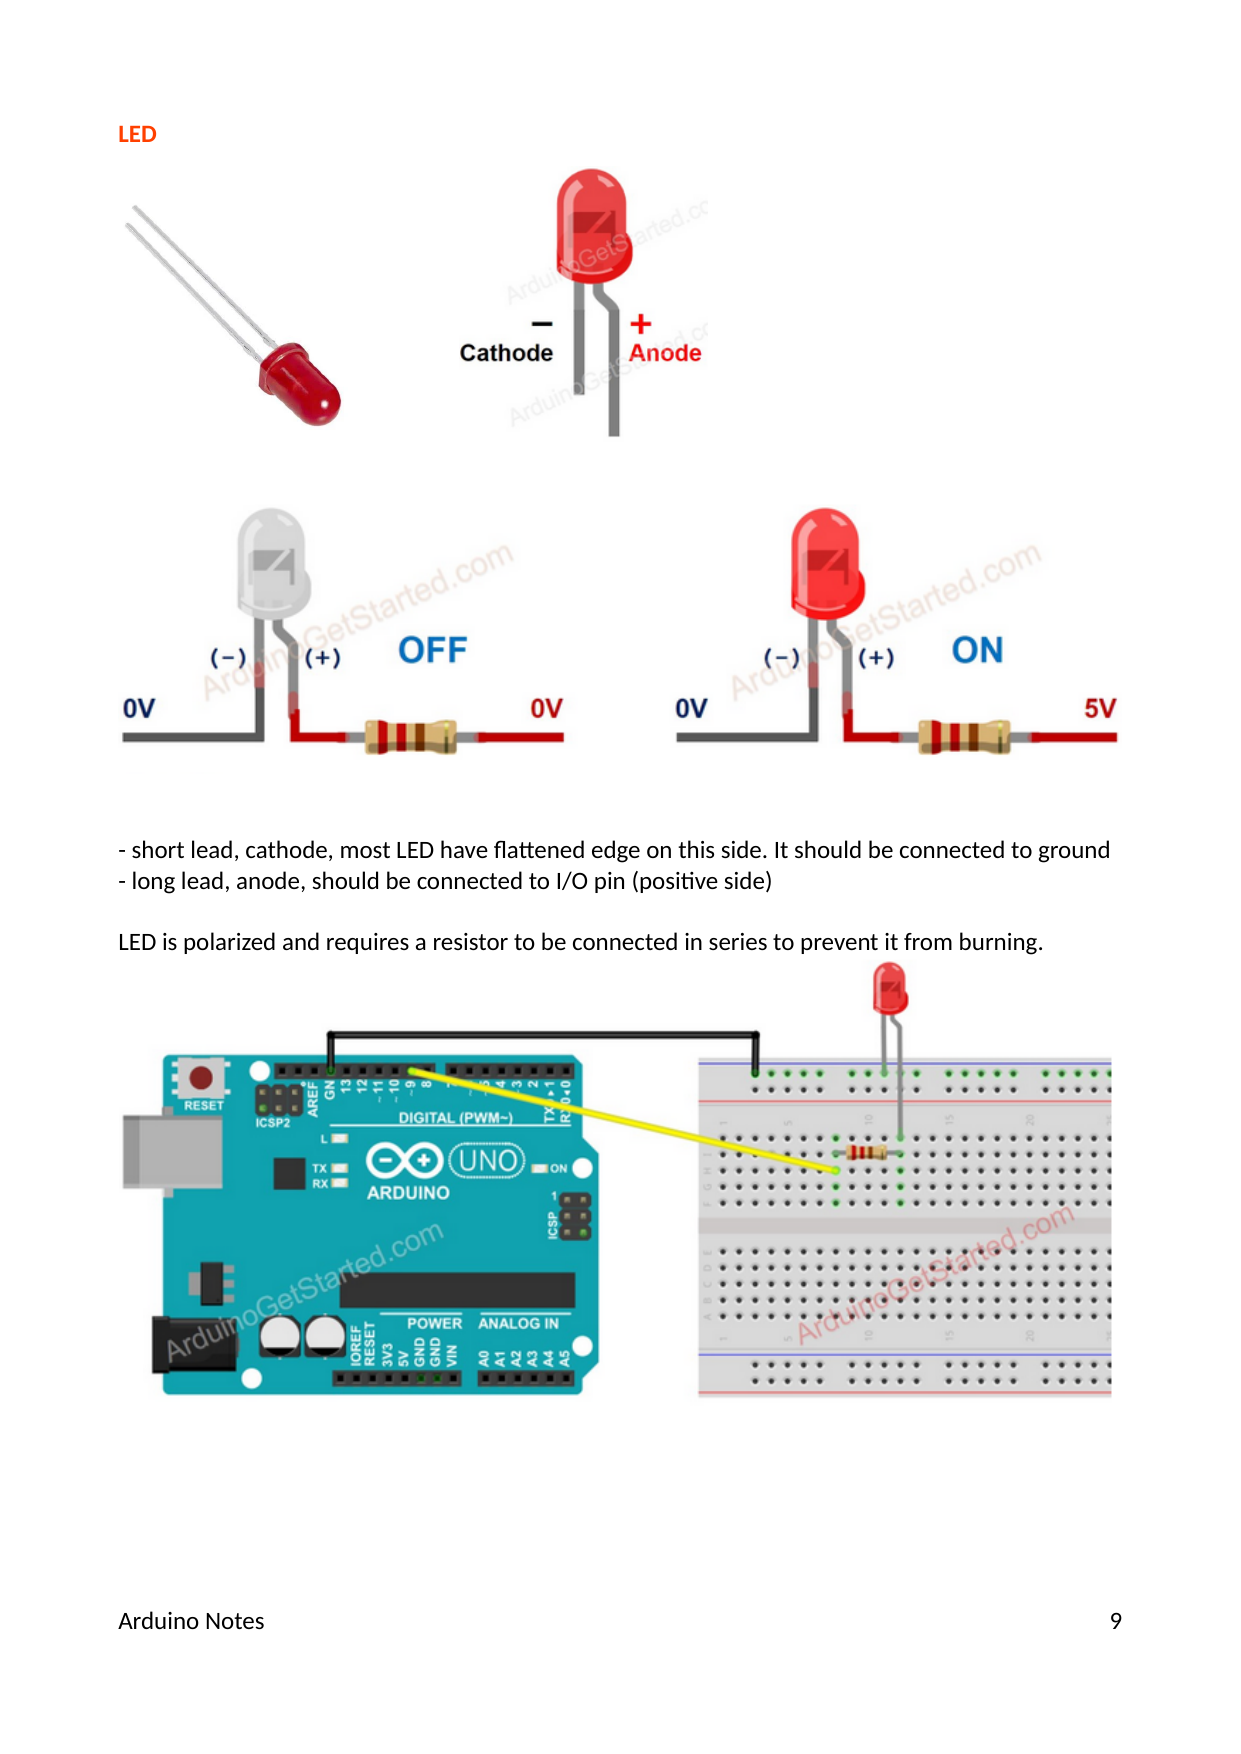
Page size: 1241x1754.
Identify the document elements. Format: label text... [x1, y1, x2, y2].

text - short lead, cathode, most LED have flattened edge on this side. It should be connected to ground [118, 834, 1122, 865]
picture [118, 956, 1123, 1407]
picture [459, 166, 708, 446]
text LED [118, 118, 1122, 149]
picture [118, 496, 1123, 774]
picture [114, 200, 349, 436]
text - long lead, anode, should be connected to I/O pin (positive side) [118, 865, 1122, 895]
text LED is polarized and requires a resistor to be connected in series to prevent it from burning. [118, 926, 1122, 956]
